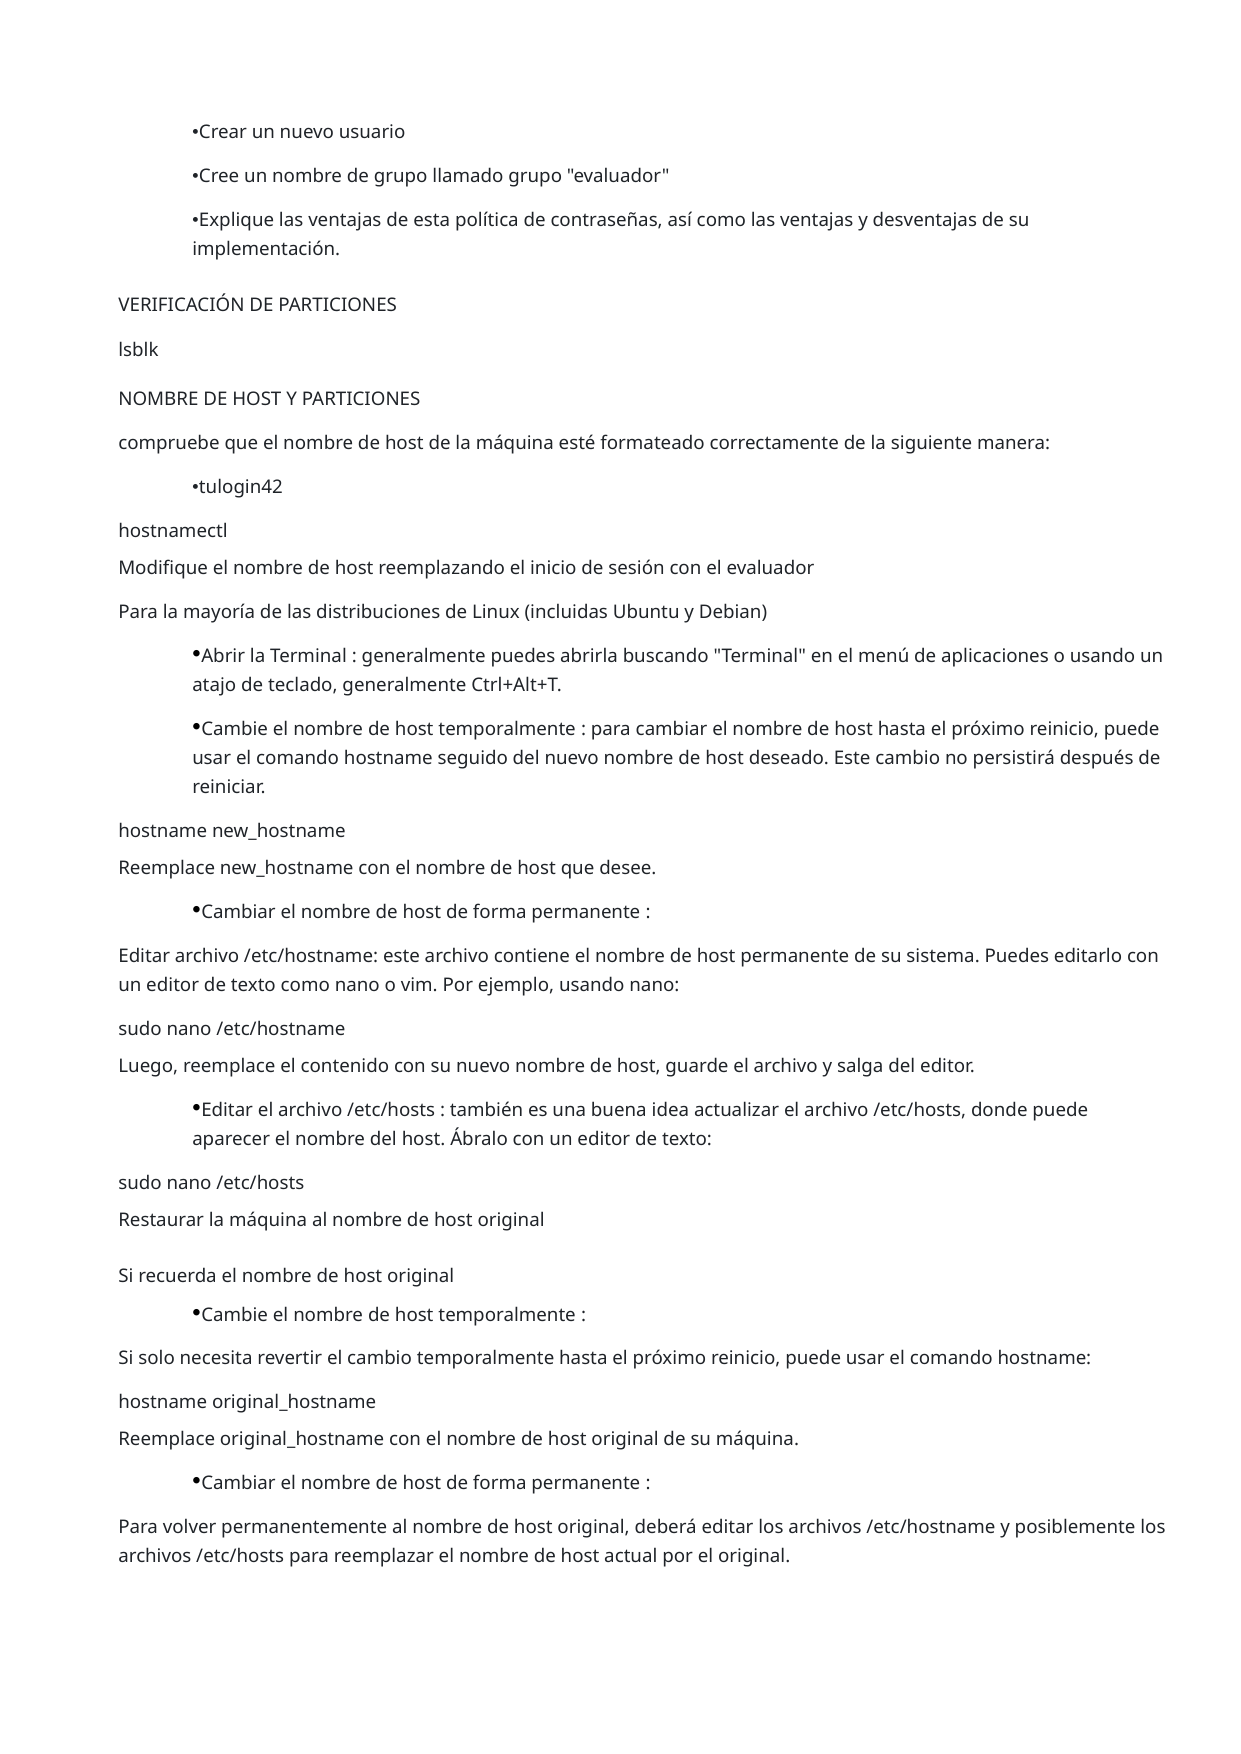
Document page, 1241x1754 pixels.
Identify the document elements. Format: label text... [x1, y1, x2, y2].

text Para la mayoría de las distribuciones de Linux (incluidas Ubuntu y Debian) [118, 598, 1168, 624]
text compruebe que el nombre de host de la máquina esté formateado correctamente de la siguiente manera: [118, 430, 1168, 455]
text sudo nano /etc/hostname [118, 1015, 1168, 1041]
text Reemplace original_hostname con el nombre de host original de su máquina. [118, 1426, 1168, 1451]
list Cree un nombre de grupo llamado grupo "evaluador" [118, 162, 1168, 187]
subtitle Si recuerda el nombre de host original [118, 1263, 1168, 1288]
text lsblk [118, 336, 1168, 361]
list Abrir la Terminal : generalmente puedes abrirla buscando "Terminal" en el menú de aplicaciones o usando un atajo de teclado, generalmente Ctrl+Alt+T. [118, 642, 1168, 697]
list Crear un nuevo usuario [118, 118, 1168, 144]
list Cambie el nombre de host temporalmente : para cambiar el nombre de host hasta el próximo reinicio, puede usar el comando hostname seguido del nuevo nombre de host deseado. Este cambio no persistirá después de reiniciar. [118, 715, 1168, 799]
text hostname new_hostname [118, 818, 1168, 843]
list Cambiar el nombre de host de forma permanente : [118, 1469, 1168, 1495]
list Explique las ventajas de esta política de contraseñas, así como las ventajas y desventajas de su implementación. [118, 206, 1168, 261]
text Si solo necesita revertir el cambio temporalmente hasta el próximo reinicio, puede usar el comando hostname: [118, 1345, 1168, 1370]
list Cambie el nombre de host temporalmente : [118, 1301, 1168, 1326]
text Editar archivo /etc/hostname: este archivo contiene el nombre de host permanente de su sistema. Puedes editarlo con un editor de texto como nano o vim. Por ejemplo, usando nano: [118, 942, 1168, 997]
subtitle NOMBRE DE HOST Y PARTICIONES [118, 385, 1168, 411]
text Modifique el nombre de host reemplazando el inicio de sesión con el evaluador [118, 554, 1168, 580]
text Restaurar la máquina al nombre de host original [118, 1206, 1168, 1232]
text Reemplace new_hostname con el nombre de host que desee. [118, 854, 1168, 880]
list tulogin42 [118, 473, 1168, 499]
text sudo nano /etc/hosts [118, 1169, 1168, 1195]
subtitle VERIFICACIÓN DE PARTICIONES [118, 291, 1168, 317]
text hostname original_hostname [118, 1388, 1168, 1414]
text Para volver permanentemente al nombre de host original, deberá editar los archivos /etc/hostname y posiblemente los archivos /etc/hosts para reemplazar el nombre de host actual por el original. [118, 1513, 1168, 1568]
list Cambiar el nombre de host de forma permanente : [118, 898, 1168, 924]
text Luego, reemplace el contenido con su nuevo nombre de host, guarde el archivo y salga del editor. [118, 1052, 1168, 1078]
text hostnamectl [118, 517, 1168, 543]
list Editar el archivo /etc/hosts : también es una buena idea actualizar el archivo /etc/hosts, donde puede aparecer el nombre del host. Ábralo con un editor de texto: [118, 1096, 1168, 1151]
